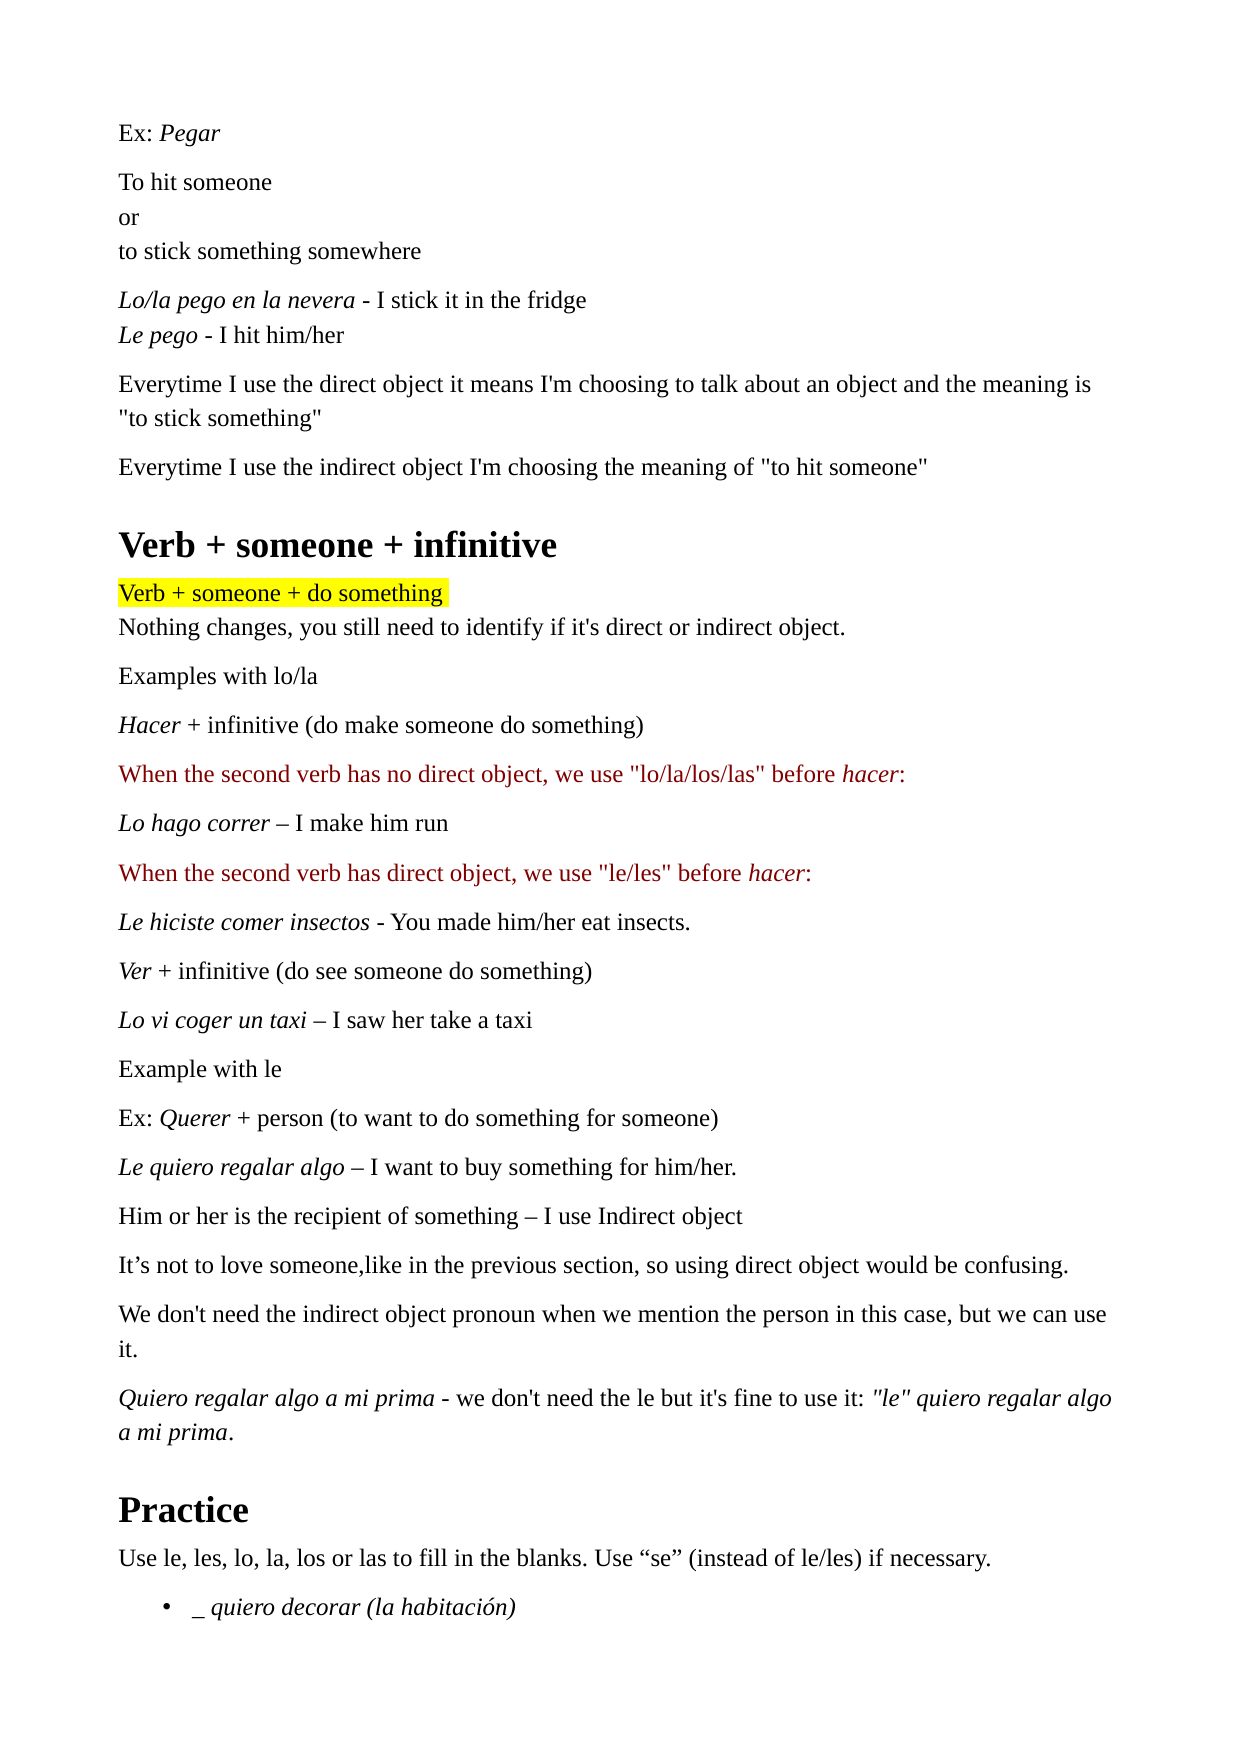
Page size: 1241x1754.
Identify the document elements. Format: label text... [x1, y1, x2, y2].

text Ex: Querer + person (to want to do something for someone) [118, 1103, 1122, 1132]
text Example with le [118, 1054, 1122, 1083]
text Use le, les, lo, la, los or las to fill in the blanks. Use “se” (instead of le/les) if necessary. [118, 1543, 1122, 1571]
text Everytime I use the direct object it means I'm choosing to talk about an object and the meaning is "to stick something" [118, 369, 1122, 432]
text To hit someone or to stick something somewhere [118, 167, 1122, 265]
text We don't need the indirect object pronoun when we mention the person in this case, but we can use it. [118, 1299, 1122, 1362]
text Verb + someone + do something Nothing changes, you still need to identify if it's direct or indirect object. [118, 578, 1122, 641]
subtitle Practice [118, 1487, 1122, 1530]
text When the second verb has direct object, we use "le/les" before hacer: [118, 858, 1122, 886]
text Him or her is the recipient of something – I use Indirect object [118, 1201, 1122, 1230]
list _ quiero decorar (la habitación) [162, 1592, 1122, 1621]
subtitle Verb + someone + infinitive [118, 522, 1122, 565]
text Le quiero regalar algo – I want to buy something for him/her. [118, 1152, 1122, 1181]
text Everytime I use the indirect object I'm choosing the meaning of "to hit someone" [118, 452, 1122, 481]
text Quiero regalar algo a mi prima - we don't need the le but it's fine to use it: "le" quiero regalar algo a mi prima. [118, 1383, 1122, 1446]
text Lo vi coger un taxi – I saw her take a taxi [118, 1005, 1122, 1033]
text Lo/la pego en la nevera - I stick it in the fridge Le pego - I hit him/her [118, 285, 1122, 348]
text Examples with lo/la [118, 661, 1122, 690]
text It’s not to love someone,like in the previous section, so using direct object would be confusing. [118, 1250, 1122, 1279]
text Ver + infinitive (do see someone do something) [118, 956, 1122, 984]
text When the second verb has no direct object, we use "lo/la/los/las" before hacer: [118, 759, 1122, 788]
text Hacer + infinitive (do make someone do something) [118, 710, 1122, 739]
text Ex: Pegar [118, 118, 1122, 147]
text Le hiciste comer insectos - You made him/her eat insects. [118, 907, 1122, 935]
text Lo hago correr – I make him run [118, 808, 1122, 837]
